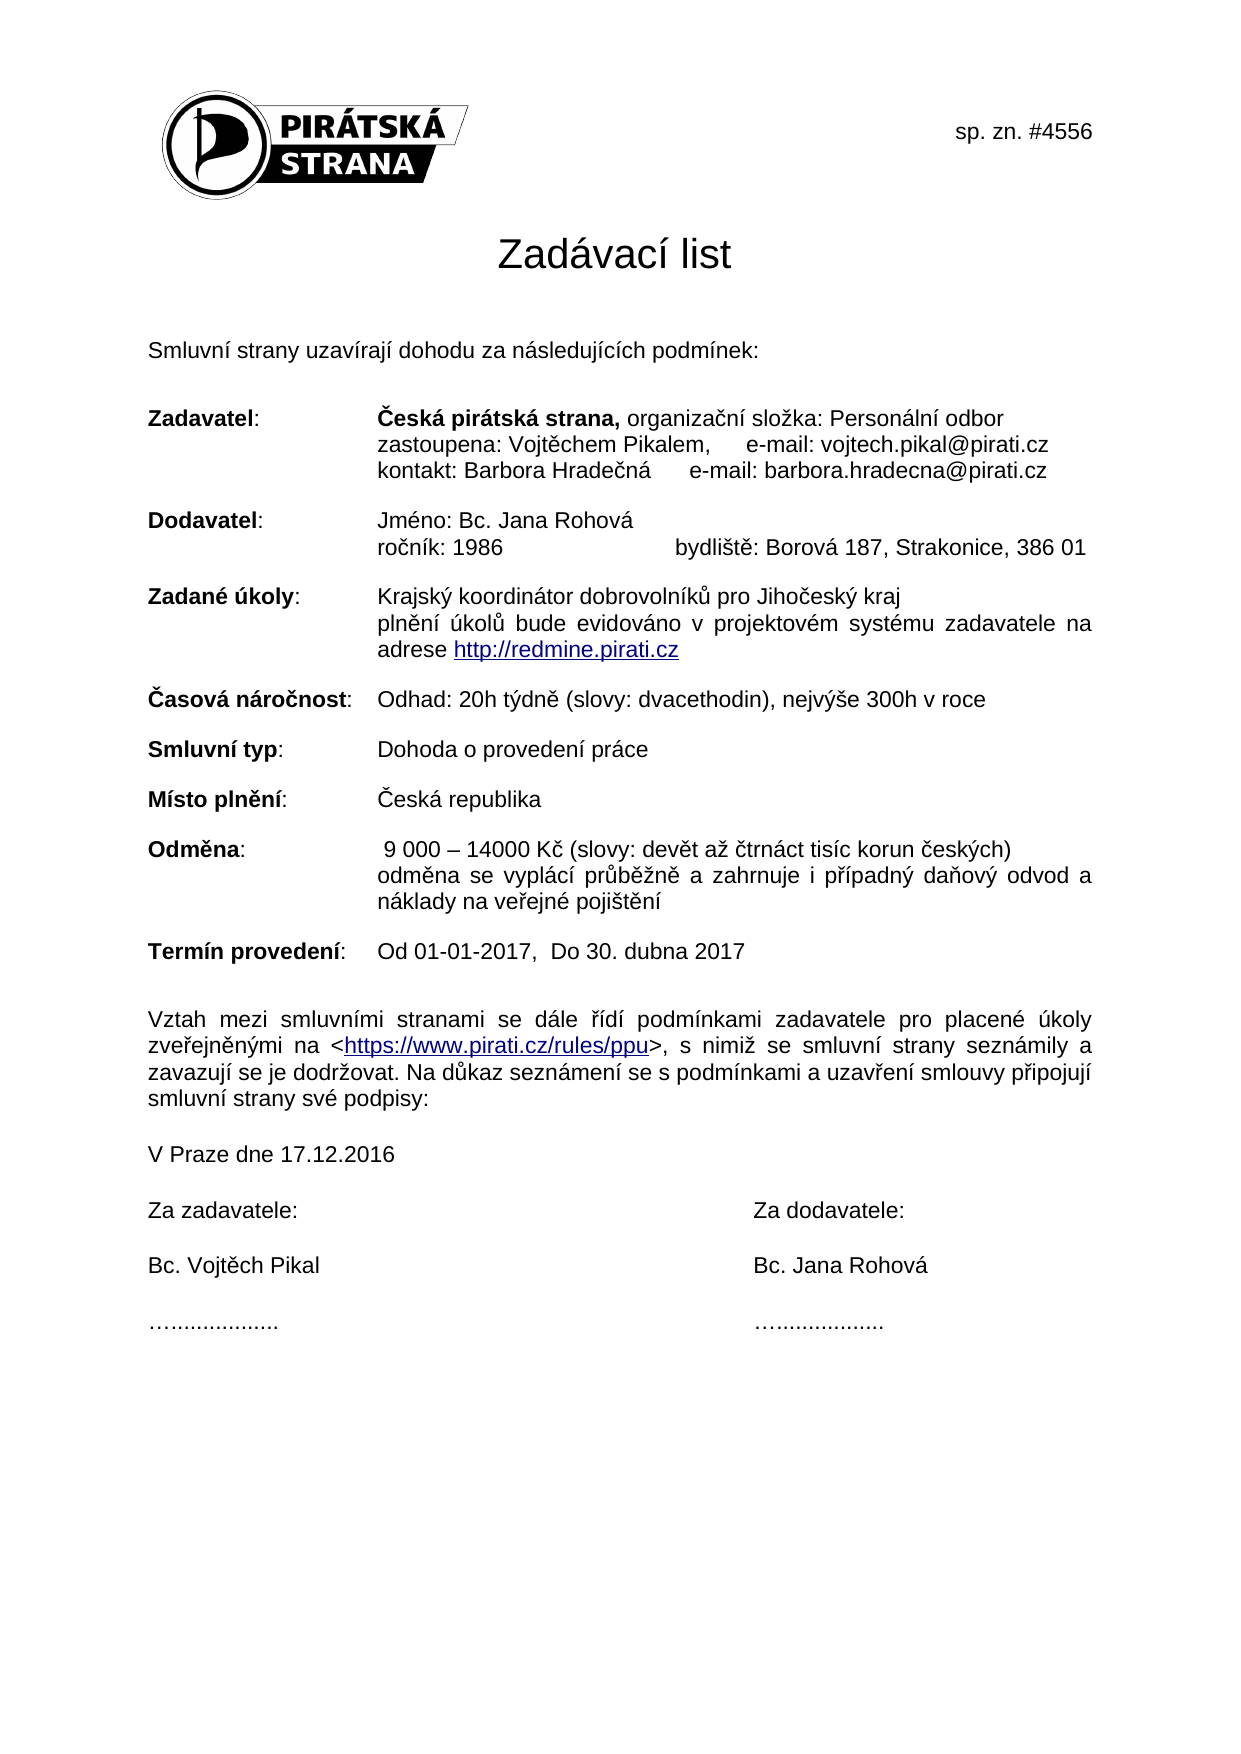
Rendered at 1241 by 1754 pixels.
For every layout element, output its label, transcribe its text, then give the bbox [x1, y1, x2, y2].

table_cell 9 000 – 14000 Kč (slovy: devět až čtrnáct tisíc korun českých) odměna se vyplácí průběžně a zahrnuje i případný daňový odvod a náklady na veřejné pojištění [377, 824, 1093, 926]
table_cell Dodavatel: [148, 495, 377, 572]
picture [147, 75, 483, 214]
text …................. …................. [148, 1308, 1093, 1334]
text Za zadavatele: Za dodavatele: [148, 1197, 1093, 1223]
text Bc. Vojtěch Pikal Bc. Jana Rohová [148, 1252, 1093, 1279]
table_cell Česká republika [377, 774, 1093, 824]
table_cell Odhad: 20h týdně (slovy: dvacethodin), nejvýše 300h v roce [377, 674, 1093, 724]
table_header Zadavatel: [148, 393, 377, 495]
subtitle Zadávací list [148, 230, 1093, 278]
text Vztah mezi smluvními stranami se dále řídí podmínkami zadavatele pro placené úkoly zveřejněnými na <https://www.pirati.cz/rules/ppu>, s nimiž se smluvní strany seznámily a zavazují se je dodržovat. Na důkaz seznámení se s podmínkami a uzavření smlouvy připojují smluvní strany své podpisy: [148, 1006, 1093, 1111]
table_cell Místo plnění: [148, 774, 377, 824]
table_cell Od 01-01-2017, Do 30. dubna 2017 [377, 926, 1093, 976]
text Smluvní strany uzavírají dohodu za následujících podmínek: [148, 337, 1093, 363]
table_cell Časová náročnost: [148, 674, 377, 724]
table_cell Krajský koordinátor dobrovolníků pro Jihočeský kraj plnění úkolů bude evidováno v projektovém systému zadavatele na adrese http://redmine.pirati.cz [377, 572, 1093, 674]
table_cell Jméno: Bc. Jana Rohová ročník: 1986 bydliště: Borová 187, Strakonice, 386 01 [377, 495, 1093, 572]
table_cell Zadané úkoly: [148, 572, 377, 674]
table_cell Termín provedení: [148, 926, 377, 976]
table_cell Odměna: [148, 824, 377, 926]
text sp. zn. #4556 [483, 118, 1093, 144]
text V Praze dne 17.12.2016 [148, 1141, 1093, 1167]
table_header Česká pirátská strana, organizační složka: Personální odbor zastoupena: Vojtěchem Pikalem, e-mail: vojtech.pikal@pirati.cz kontakt: Barbora Hradečná e-mail: barbora.hradecna@pirati.cz [377, 393, 1093, 495]
table_cell Smluvní typ: [148, 724, 377, 774]
table_cell Dohoda o provedení práce [377, 724, 1093, 774]
